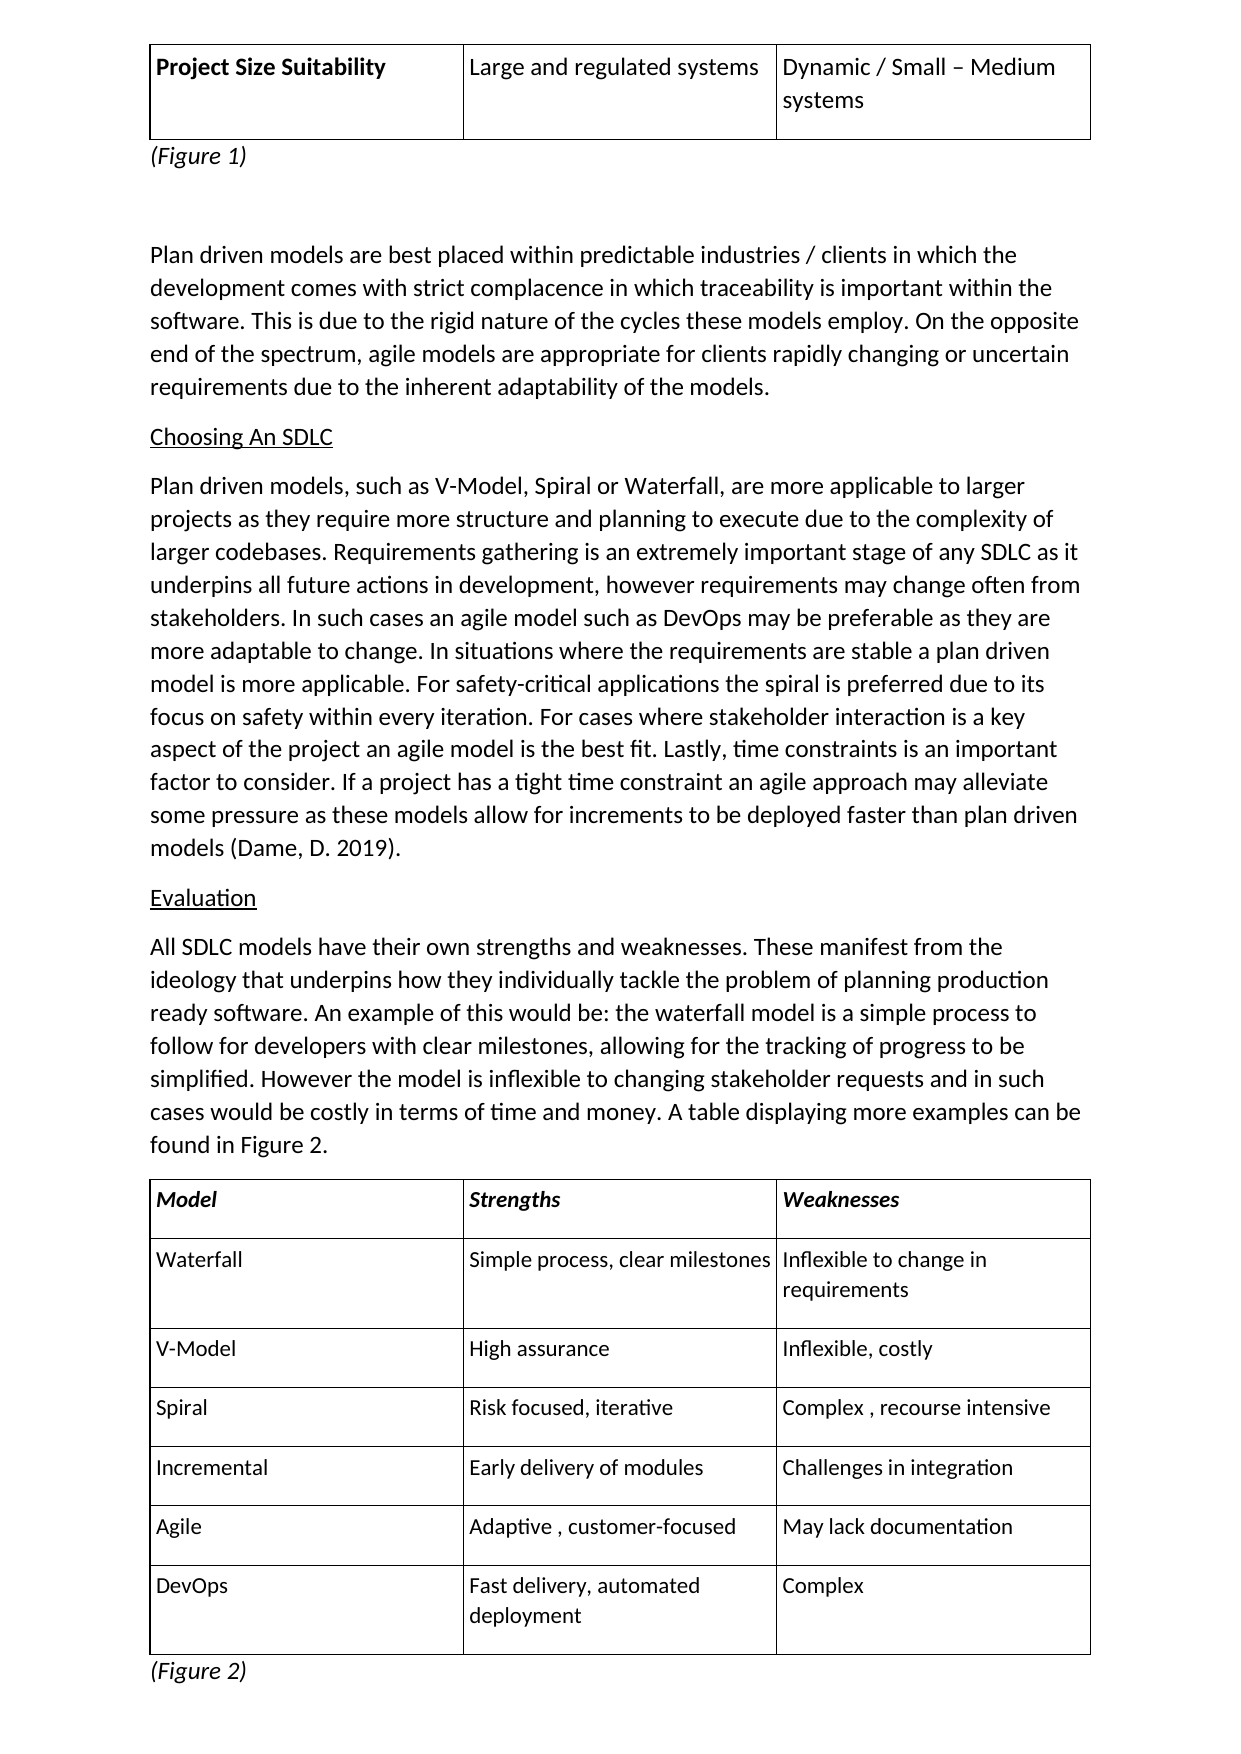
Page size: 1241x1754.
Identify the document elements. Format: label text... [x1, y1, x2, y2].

table_cell Waterfall [151, 1239, 463, 1327]
table_cell May lack documentation [777, 1506, 1090, 1564]
text (Figure 2) [150, 1655, 1090, 1686]
table_cell Agile [151, 1506, 463, 1564]
table_cell Risk focused, iterative [464, 1388, 776, 1446]
table_cell Complex , recourse intensive [777, 1388, 1090, 1446]
table_cell DevOps [151, 1566, 463, 1654]
text Choosing An SDLC [150, 421, 1090, 451]
text Plan driven models, such as V-Model, Spiral or Waterfall, are more applicable to larger projects as they require more structure and planning to execute due to the complexity of larger codebases. Requirements gathering is an extremely important stage of any SDLC as it underpins all future actions in development, however requirements may change often from stakeholders. In such cases an agile model such as DevOps may be preferable as they are more adaptable to change. In situations where the requirements are stable a plan driven model is more applicable. For safety-critical applications the spiral is preferred due to its focus on safety within every iteration. For cases where stakeholder interaction is a key aspect of the project an agile model is the best fit. Lastly, time constraints is an important factor to consider. If a project has a tight time constraint an agile approach may alleviate some pressure as these models allow for increments to be deployed faster than plan driven models (Dame, D. 2019). [150, 470, 1090, 863]
table_cell Complex [777, 1566, 1090, 1654]
table_cell High assurance [464, 1329, 776, 1387]
text Plan driven models are best placed within predictable industries / clients in which the development comes with strict complacence in which traceability is important within the software. This is due to the rigid nature of the cycles these models employ. On the opposite end of the spectrum, agile models are appropriate for clients rapidly changing or uncertain requirements due to the inherent adaptability of the models. [150, 239, 1090, 402]
table_cell Spiral [151, 1388, 463, 1446]
table_cell Large and regulated systems [464, 45, 776, 139]
table_cell Early delivery of modules [464, 1447, 776, 1505]
table_cell Adaptive , customer-focused [464, 1506, 776, 1564]
table_cell Fast delivery, automated deployment [464, 1566, 776, 1654]
text (Figure 1) [150, 140, 1090, 171]
table_cell Dynamic / Small – Medium systems [777, 45, 1090, 139]
text Evaluation [150, 882, 1090, 912]
table_cell Simple process, clear milestones [464, 1239, 776, 1327]
table_cell Challenges in integration [777, 1447, 1090, 1505]
table_cell Project Size Suitability [151, 45, 463, 139]
text All SDLC models have their own strengths and weaknesses. These manifest from the ideology that underpins how they individually tackle the problem of planning production ready software. An example of this would be: the waterfall model is a simple process to follow for developers with clear milestones, allowing for the tracking of progress to be simplified. However the model is inflexible to changing stakeholder requests and in such cases would be costly in terms of time and money. A table displaying more examples can be found in Figure 2. [150, 932, 1090, 1159]
table_header Weaknesses [777, 1180, 1090, 1238]
table_header Model [151, 1180, 463, 1238]
table_header Strengths [464, 1180, 776, 1238]
table_cell Inflexible, costly [777, 1329, 1090, 1387]
table_cell Incremental [151, 1447, 463, 1505]
table_cell V-Model [151, 1329, 463, 1387]
table_cell Inflexible to change in requirements [777, 1239, 1090, 1327]
